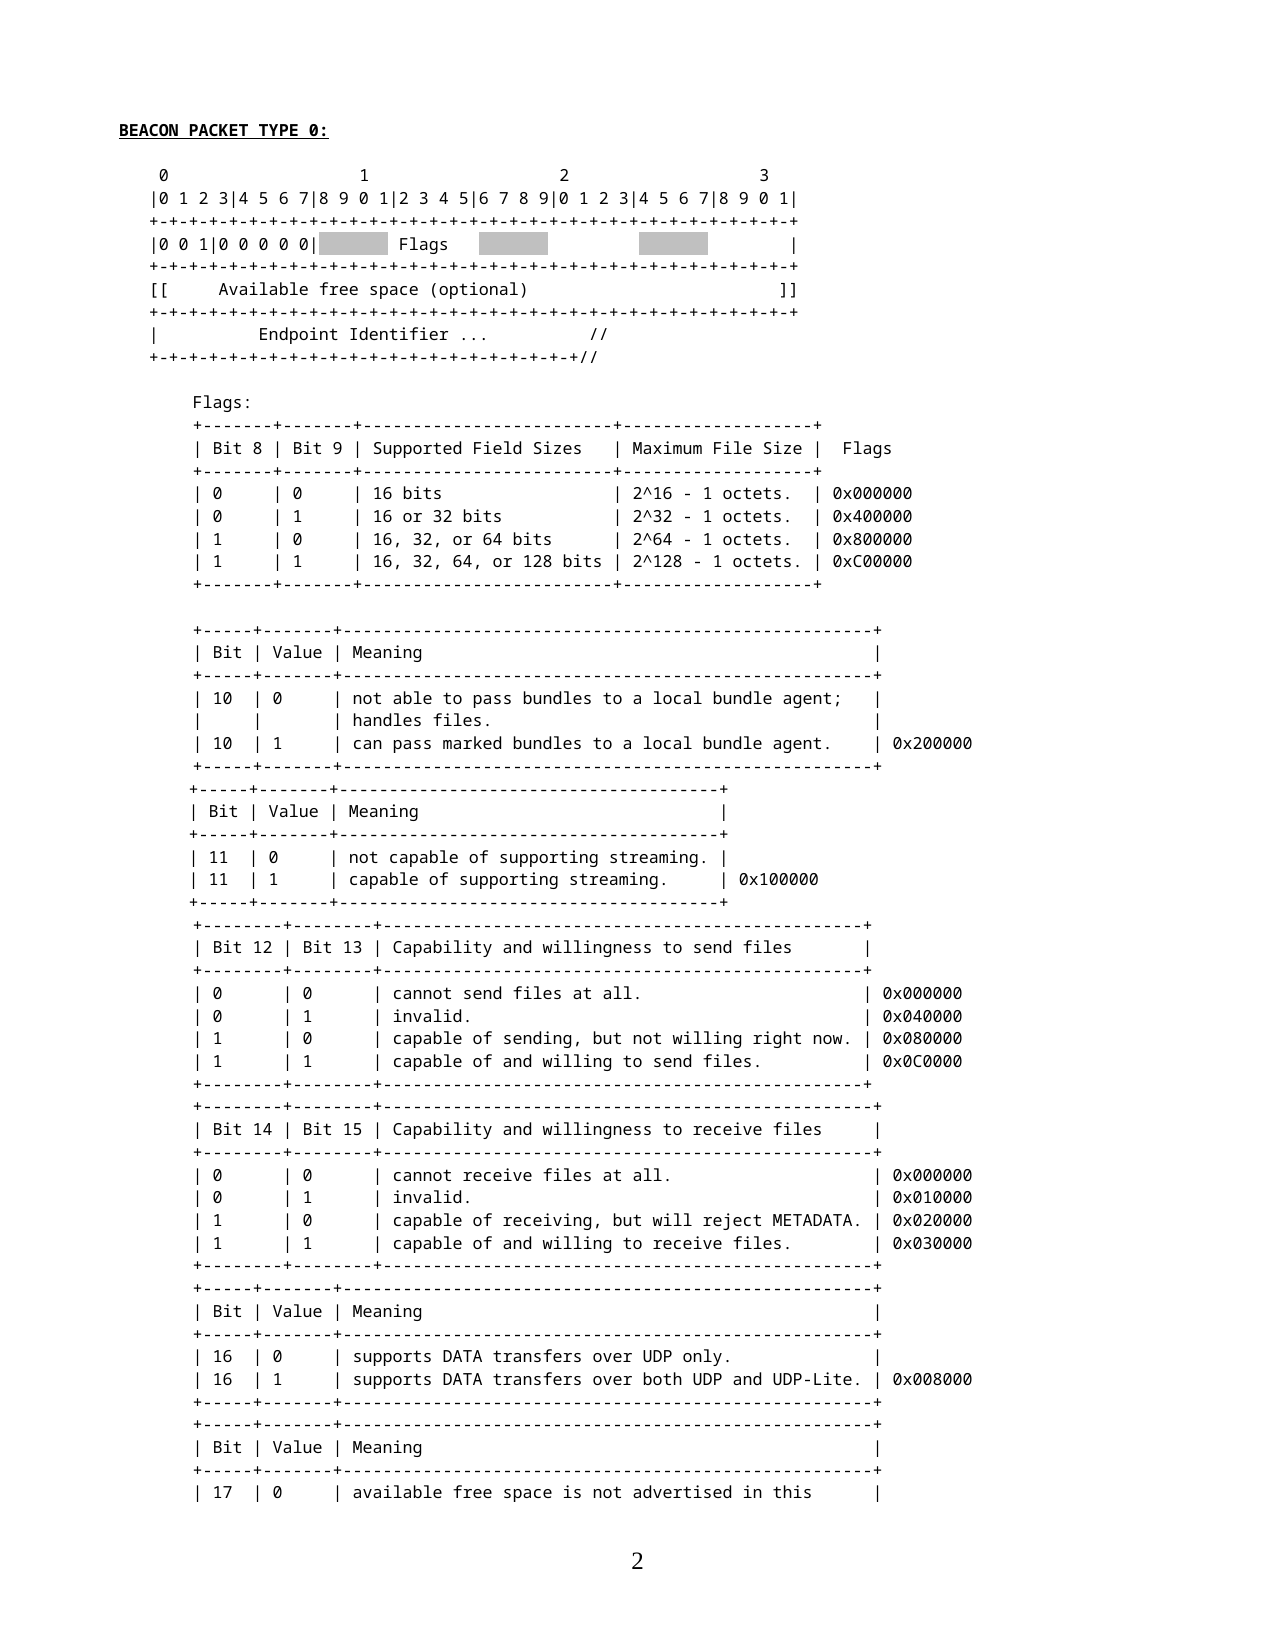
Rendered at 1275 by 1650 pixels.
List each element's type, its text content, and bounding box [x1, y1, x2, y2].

text | Endpoint Identifier ... // [118, 323, 1156, 346]
text | Bit | Value | Meaning | [118, 800, 1156, 822]
text +-+-+-+-+-+-+-+-+-+-+-+-+-+-+-+-+-+-+-+-+-+// [118, 346, 1156, 368]
text | Bit | Value | Meaning | [118, 641, 1156, 663]
text | 1 | 1 | capable of and willing to send files. | 0x0C0000 [192, 1049, 1156, 1072]
text | 1 | 0 | capable of receiving, but will reject METADATA. | 0x020000 [192, 1208, 1156, 1231]
text +-----+-------+-----------------------------------------------------+ [192, 1390, 1156, 1413]
text | 1 | 1 | capable of and willing to receive files. | 0x030000 [192, 1231, 1156, 1254]
text +-----+-------+-----------------------------------------------------+ [192, 1277, 1156, 1299]
text +-----+-------+-----------------------------------------------------+ [118, 618, 1156, 641]
text +-----+-------+-----------------------------------------------------+ [118, 663, 1156, 686]
text | 11 | 1 | capable of supporting streaming. | 0x100000 [118, 868, 1156, 891]
text | Bit 12 | Bit 13 | Capability and willingness to send files | [192, 936, 1156, 959]
text | Bit | Value | Meaning | [192, 1436, 1156, 1458]
text | 10 | 1 | can pass marked bundles to a local bundle agent. | 0x200000 [118, 732, 1156, 754]
text +-+-+-+-+-+-+-+-+-+-+-+-+-+-+-+-+-+-+-+-+-+-+-+-+-+-+-+-+-+-+-+-+ [118, 255, 1156, 277]
text +-----+-------+--------------------------------------+ [118, 891, 1156, 913]
text | 0 | 0 | cannot send files at all. | 0x000000 [192, 981, 1156, 1004]
text Flags: [118, 391, 1156, 414]
text +-------+-------+-------------------------+-------------------+ [118, 573, 1156, 595]
text |0 0 1|0 0 0 0 0| Flags | [118, 232, 1156, 255]
text | 0 | 1 | invalid. | 0x010000 [192, 1186, 1156, 1208]
text +--------+--------+-------------------------------------------------+ [192, 1095, 1156, 1118]
text +-----+-------+--------------------------------------+ [118, 777, 1156, 800]
text +-----+-------+-----------------------------------------------------+ [192, 1413, 1156, 1436]
text | 0 | 1 | 16 or 32 bits | 2^32 - 1 octets. | 0x400000 [118, 504, 1156, 527]
text +-----+-------+-----------------------------------------------------+ [118, 754, 1156, 777]
text +-------+-------+-------------------------+-------------------+ [118, 459, 1156, 482]
text +--------+--------+-------------------------------------------------+ [192, 1140, 1156, 1163]
text | Bit 8 | Bit 9 | Supported Field Sizes | Maximum File Size | Flags [118, 436, 1156, 459]
text +--------+--------+------------------------------------------------+ [192, 913, 1156, 936]
text | 1 | 1 | 16, 32, 64, or 128 bits | 2^128 - 1 octets. | 0xC00000 [118, 550, 1156, 573]
text | 17 | 0 | available free space is not advertised in this | [192, 1481, 1156, 1504]
text +--------+--------+-------------------------------------------------+ [192, 1254, 1156, 1277]
text | 0 | 1 | invalid. | 0x040000 [192, 1004, 1156, 1027]
text +-+-+-+-+-+-+-+-+-+-+-+-+-+-+-+-+-+-+-+-+-+-+-+-+-+-+-+-+-+-+-+-+ [118, 300, 1156, 323]
text +-----+-------+-----------------------------------------------------+ [192, 1458, 1156, 1481]
text +-----+-------+-----------------------------------------------------+ [192, 1322, 1156, 1345]
text [[ Available free space (optional) ]] [118, 277, 1156, 300]
text | | | handles files. | [118, 709, 1156, 732]
text | 16 | 1 | supports DATA transfers over both UDP and UDP-Lite. | 0x008000 [192, 1367, 1156, 1390]
text +--------+--------+------------------------------------------------+ [192, 1072, 1156, 1095]
text +-----+-------+--------------------------------------+ [118, 822, 1156, 845]
text | 0 | 0 | cannot receive files at all. | 0x000000 [192, 1163, 1156, 1186]
text | Bit | Value | Meaning | [192, 1299, 1156, 1322]
text | 1 | 0 | 16, 32, or 64 bits | 2^64 - 1 octets. | 0x800000 [118, 527, 1156, 550]
text 0 1 2 3 [118, 164, 1156, 187]
text +-+-+-+-+-+-+-+-+-+-+-+-+-+-+-+-+-+-+-+-+-+-+-+-+-+-+-+-+-+-+-+-+ [118, 209, 1156, 232]
text |0 1 2 3|4 5 6 7|8 9 0 1|2 3 4 5|6 7 8 9|0 1 2 3|4 5 6 7|8 9 0 1| [118, 187, 1156, 209]
text +-------+-------+-------------------------+-------------------+ [118, 414, 1156, 436]
text | 1 | 0 | capable of sending, but not willing right now. | 0x080000 [192, 1027, 1156, 1049]
text BEACON PACKET TYPE 0: [118, 118, 1156, 141]
text | Bit 14 | Bit 15 | Capability and willingness to receive files | [192, 1118, 1156, 1140]
text | 16 | 0 | supports DATA transfers over UDP only. | [192, 1345, 1156, 1367]
text | 11 | 0 | not capable of supporting streaming. | [118, 845, 1156, 868]
text | 0 | 0 | 16 bits | 2^16 - 1 octets. | 0x000000 [118, 482, 1156, 504]
text | 10 | 0 | not able to pass bundles to a local bundle agent; | [118, 686, 1156, 709]
text +--------+--------+------------------------------------------------+ [192, 959, 1156, 981]
